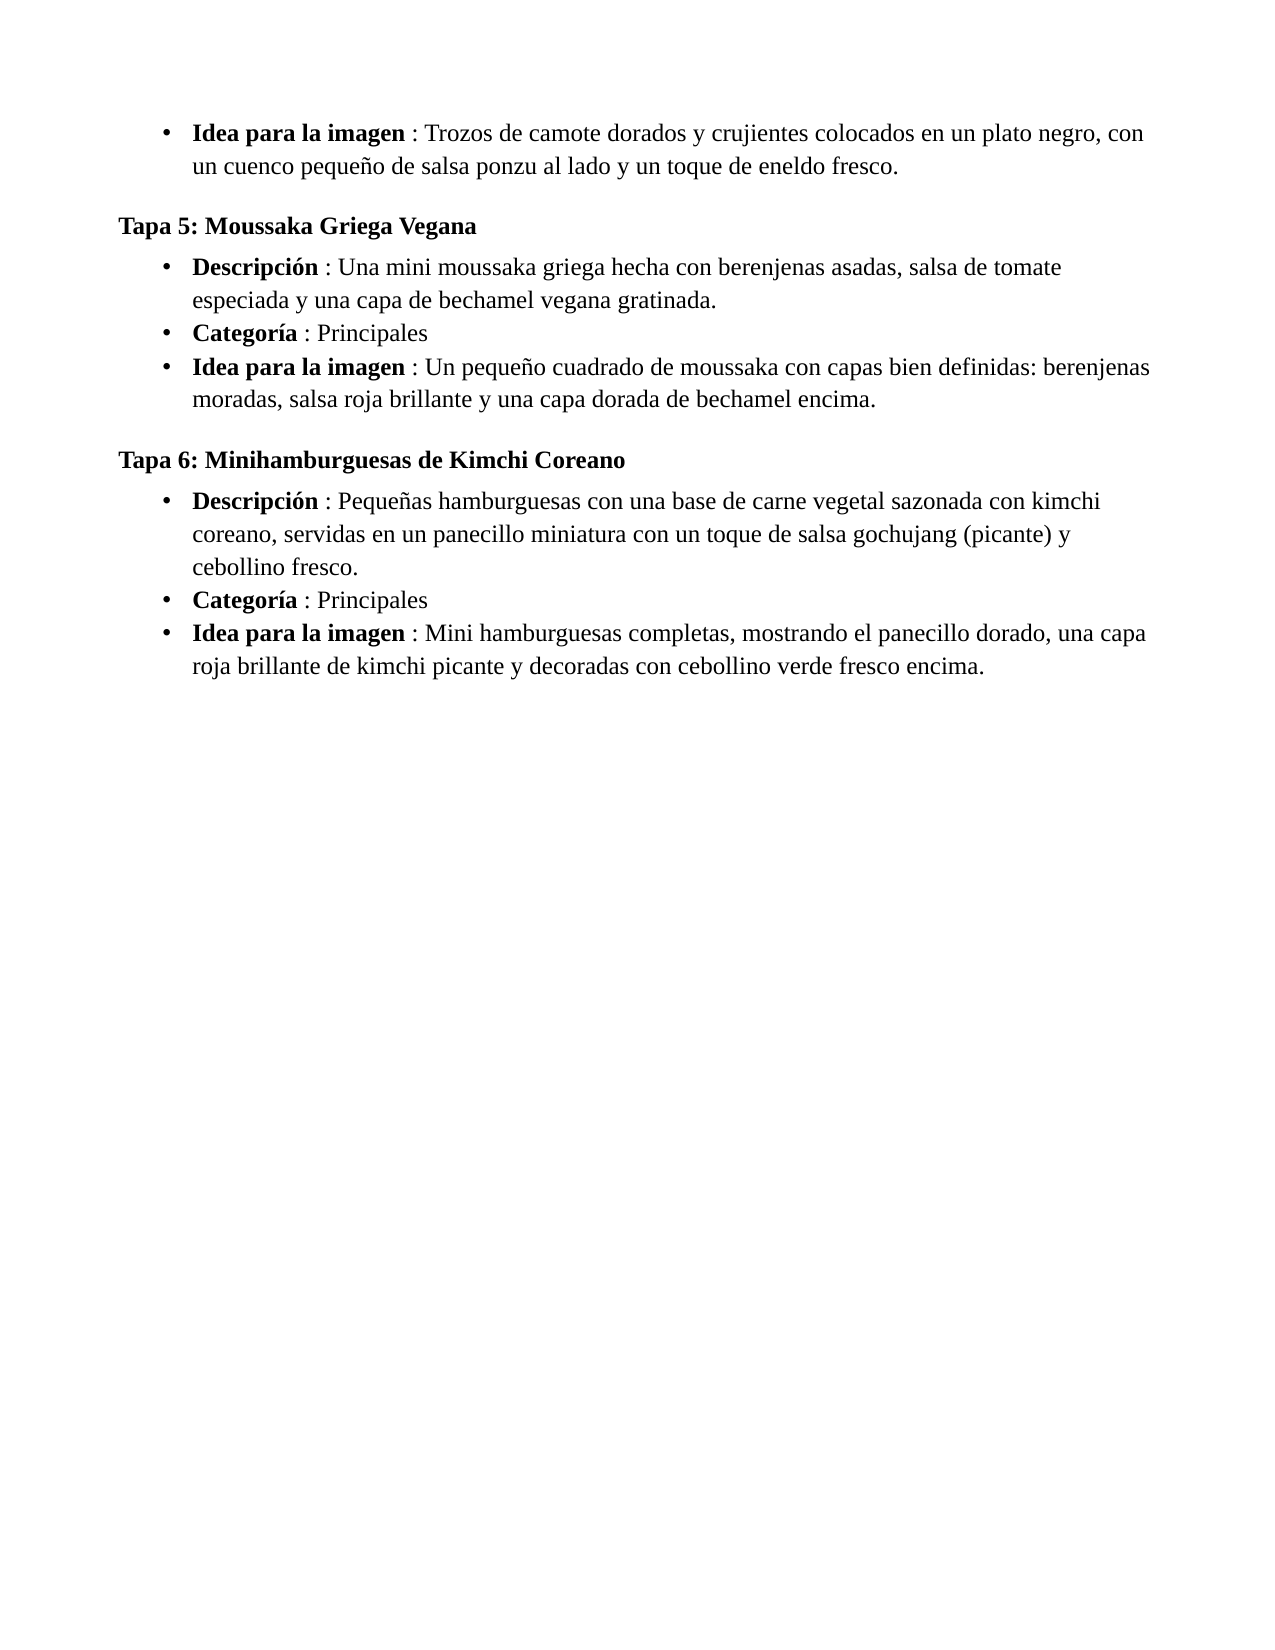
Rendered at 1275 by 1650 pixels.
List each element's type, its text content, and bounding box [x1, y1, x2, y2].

list Categoría : Principales [162, 318, 1157, 347]
list Idea para la imagen : Trozos de camote dorados y crujientes colocados en un plato negro, con un cuenco pequeño de salsa ponzu al lado y un toque de eneldo fresco. [162, 118, 1157, 180]
subtitle Tapa 6: Minihamburguesas de Kimchi Coreano [118, 445, 1157, 473]
list Idea para la imagen : Un pequeño cuadrado de moussaka con capas bien definidas: berenjenas moradas, salsa roja brillante y una capa dorada de bechamel encima. [162, 352, 1157, 413]
list Idea para la imagen : Mini hamburguesas completas, mostrando el panecillo dorado, una capa roja brillante de kimchi picante y decoradas con cebollino verde fresco encima. [162, 618, 1157, 680]
list Descripción : Una mini moussaka griega hecha con berenjenas asadas, salsa de tomate especiada y una capa de bechamel vegana gratinada. [162, 252, 1157, 314]
list Categoría : Principales [162, 585, 1157, 614]
list Descripción : Pequeñas hamburguesas con una base de carne vegetal sazonada con kimchi coreano, servidas en un panecillo miniatura con un toque de salsa gochujang (picante) y cebollino fresco. [162, 486, 1157, 581]
subtitle Tapa 5: Moussaka Griega Vegana [118, 211, 1157, 240]
